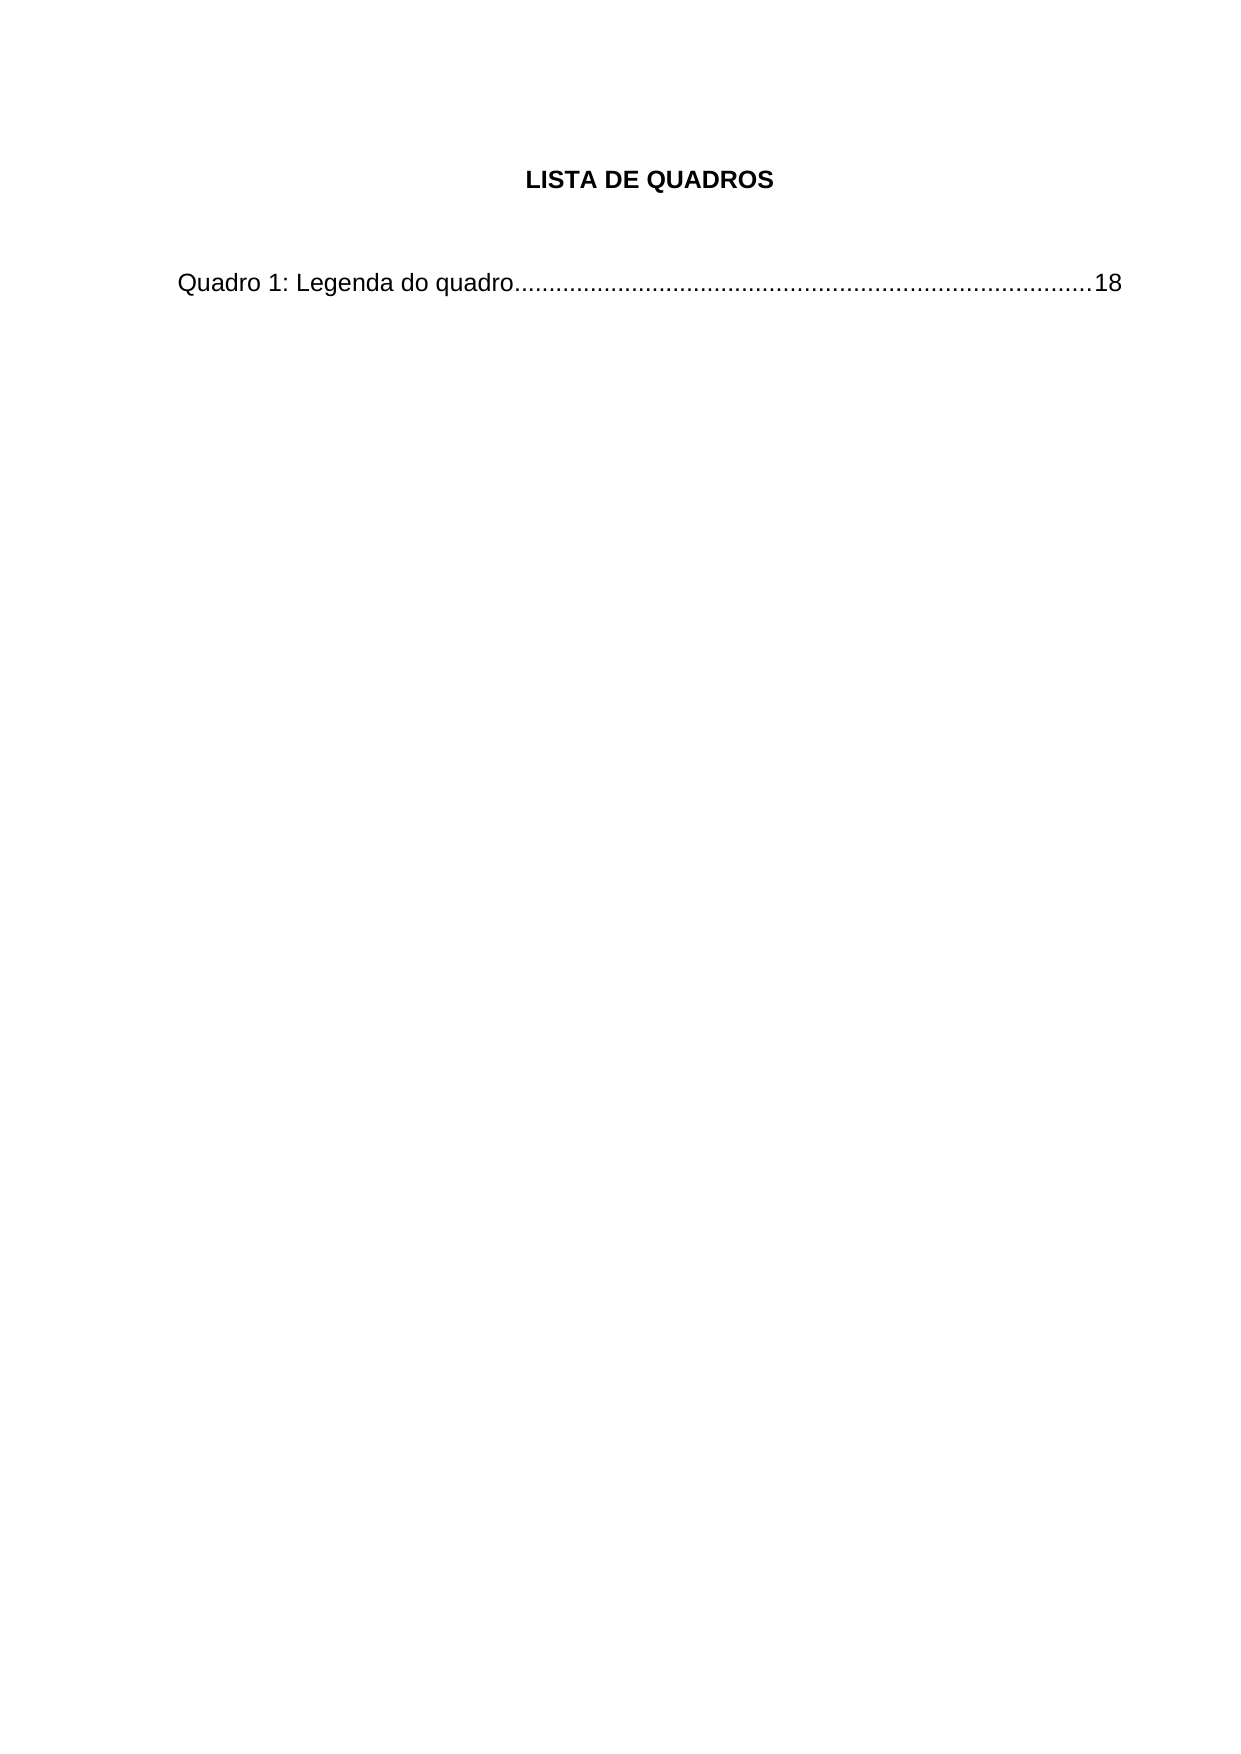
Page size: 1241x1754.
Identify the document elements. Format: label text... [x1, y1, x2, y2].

text Quadro 1: Legenda do quadro 18 [177, 268, 1122, 296]
subtitle Lista de Quadros [177, 165, 1122, 193]
